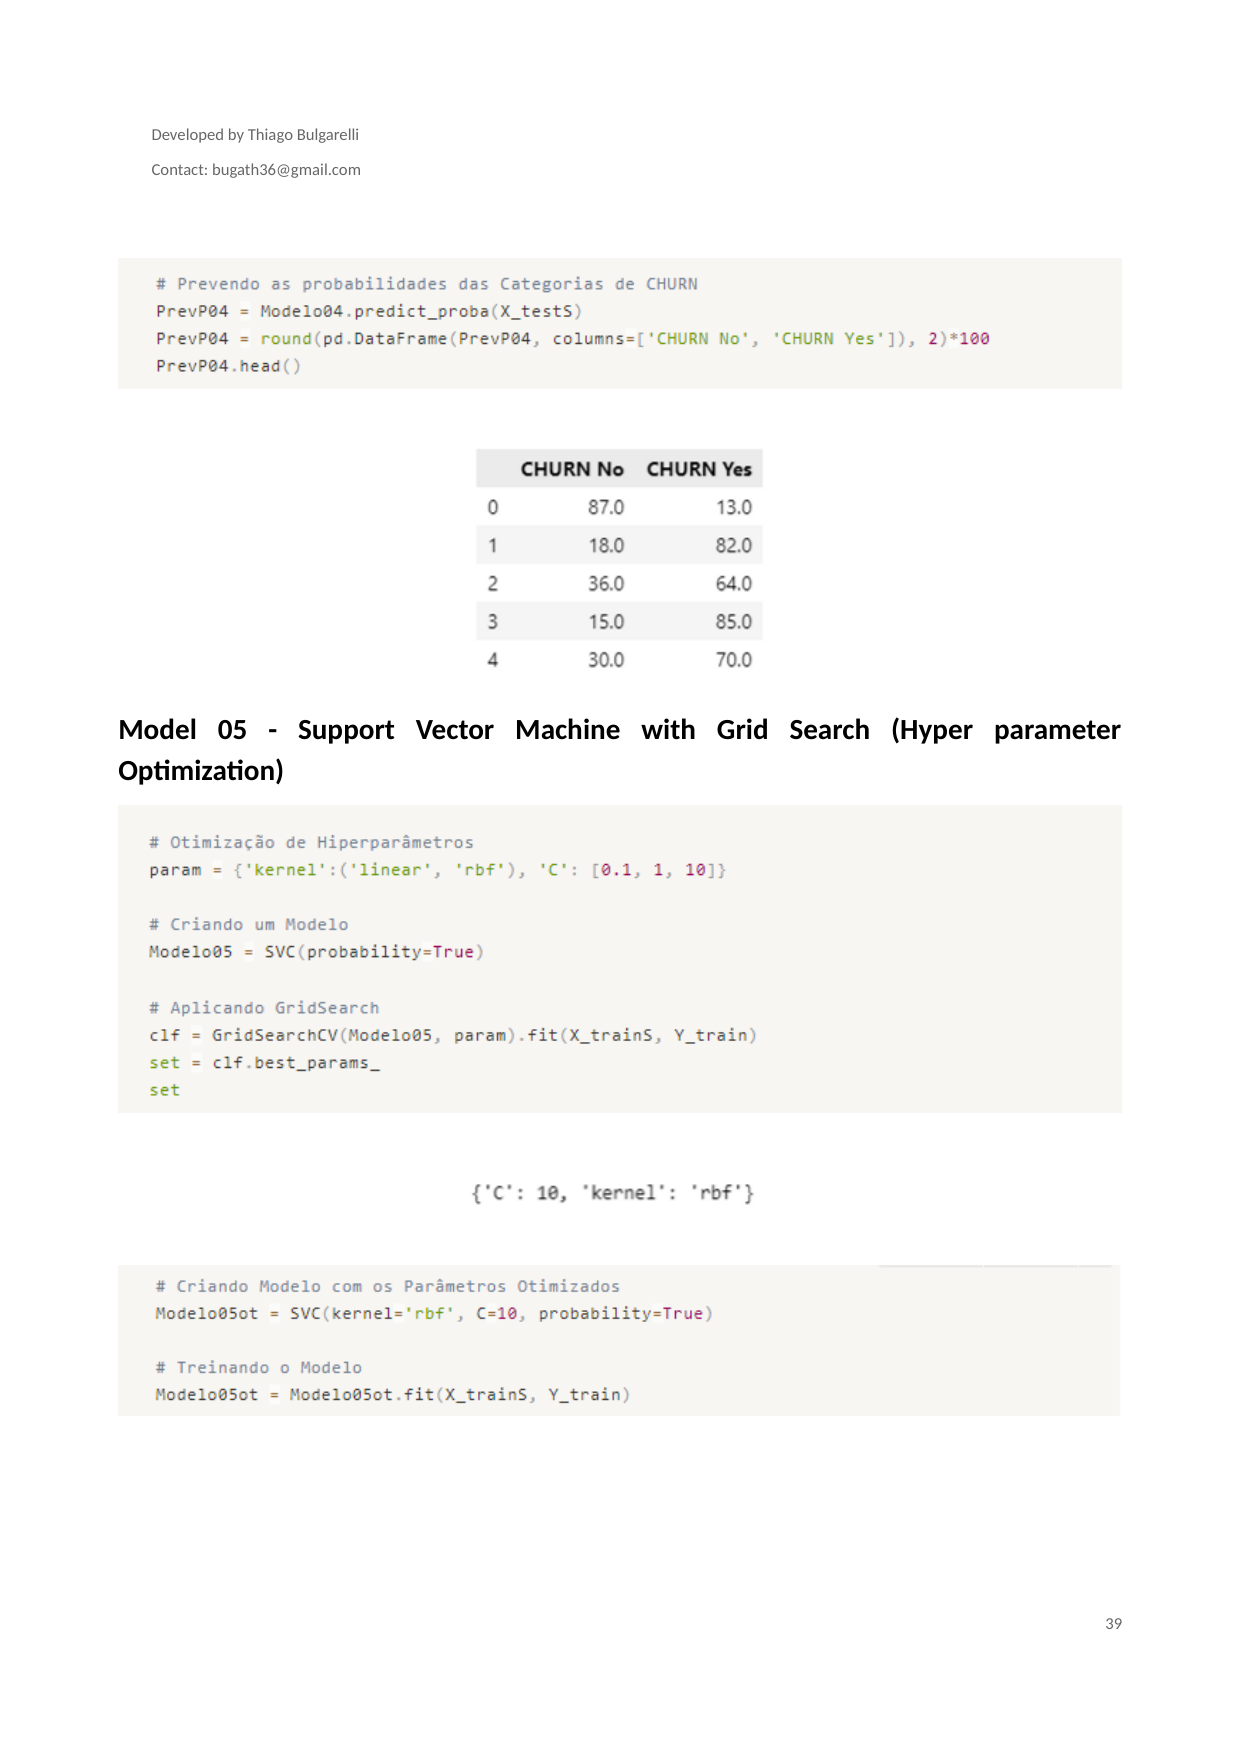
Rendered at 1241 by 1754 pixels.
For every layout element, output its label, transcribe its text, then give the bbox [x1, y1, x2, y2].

picture [118, 1265, 1123, 1416]
picture [118, 258, 1123, 389]
picture [467, 1166, 773, 1219]
picture [118, 805, 1123, 1113]
subtitle Model 05 - Support Vector Machine with Grid Search (Hyper parameter Optimization) [118, 711, 1122, 787]
picture [466, 442, 775, 679]
